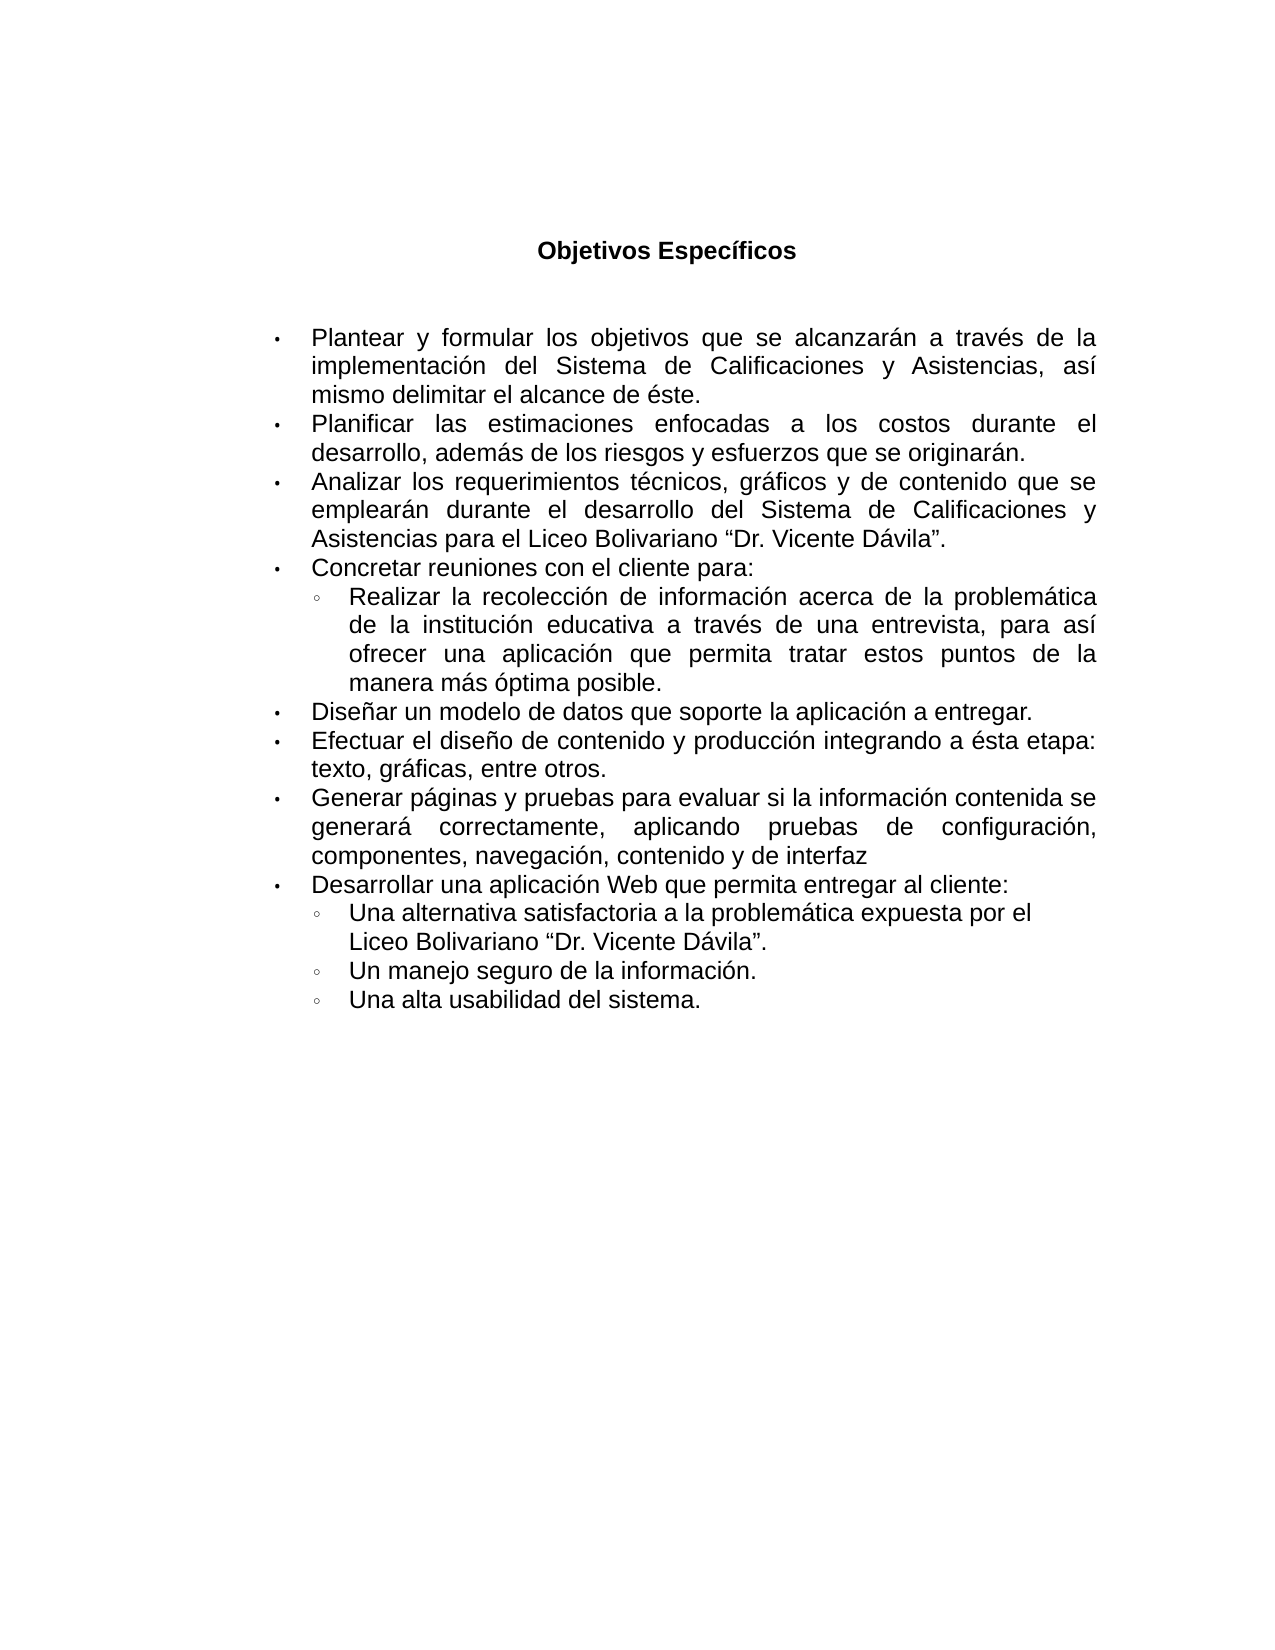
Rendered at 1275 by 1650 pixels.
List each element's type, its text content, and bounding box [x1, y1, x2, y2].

list Desarrollar una aplicación Web que permita entregar al cliente: [274, 869, 1098, 898]
list Un manejo seguro de la información. [311, 956, 1098, 985]
list Analizar los requerimientos técnicos, gráficos y de contenido que se emplearán durante el desarrollo del Sistema de Calificaciones y Asistencias para el Liceo Bolivariano “Dr. Vicente Dávila”. [274, 466, 1098, 553]
list Una alternativa satisfactoria a la problemática expuesta por el Liceo Bolivariano “Dr. Vicente Dávila”. [311, 898, 1098, 956]
list Planificar las estimaciones enfocadas a los costos durante el desarrollo, además de los riesgos y esfuerzos que se originarán. [274, 409, 1098, 466]
list Concretar reuniones con el cliente para: [274, 553, 1098, 582]
list Una alta usabilidad del sistema. [311, 985, 1098, 1014]
list Diseñar un modelo de datos que soporte la aplicación a entregar. [274, 697, 1098, 726]
list Efectuar el diseño de contenido y producción integrando a ésta etapa: texto, gráficas, entre otros. [274, 726, 1098, 783]
text Objetivos Específicos [236, 236, 1098, 265]
list Generar páginas y pruebas para evaluar si la información contenida se generará correctamente, aplicando pruebas de configuración, componentes, navegación, contenido y de interfaz [274, 783, 1098, 869]
list Realizar la recolección de información acerca de la problemática de la institución educativa a través de una entrevista, para así ofrecer una aplicación que permita tratar estos puntos de la manera más óptima posible. [311, 582, 1098, 697]
list Plantear y formular los objetivos que se alcanzarán a través de la implementación del Sistema de Calificaciones y Asistencias, así mismo delimitar el alcance de éste. [274, 322, 1098, 409]
